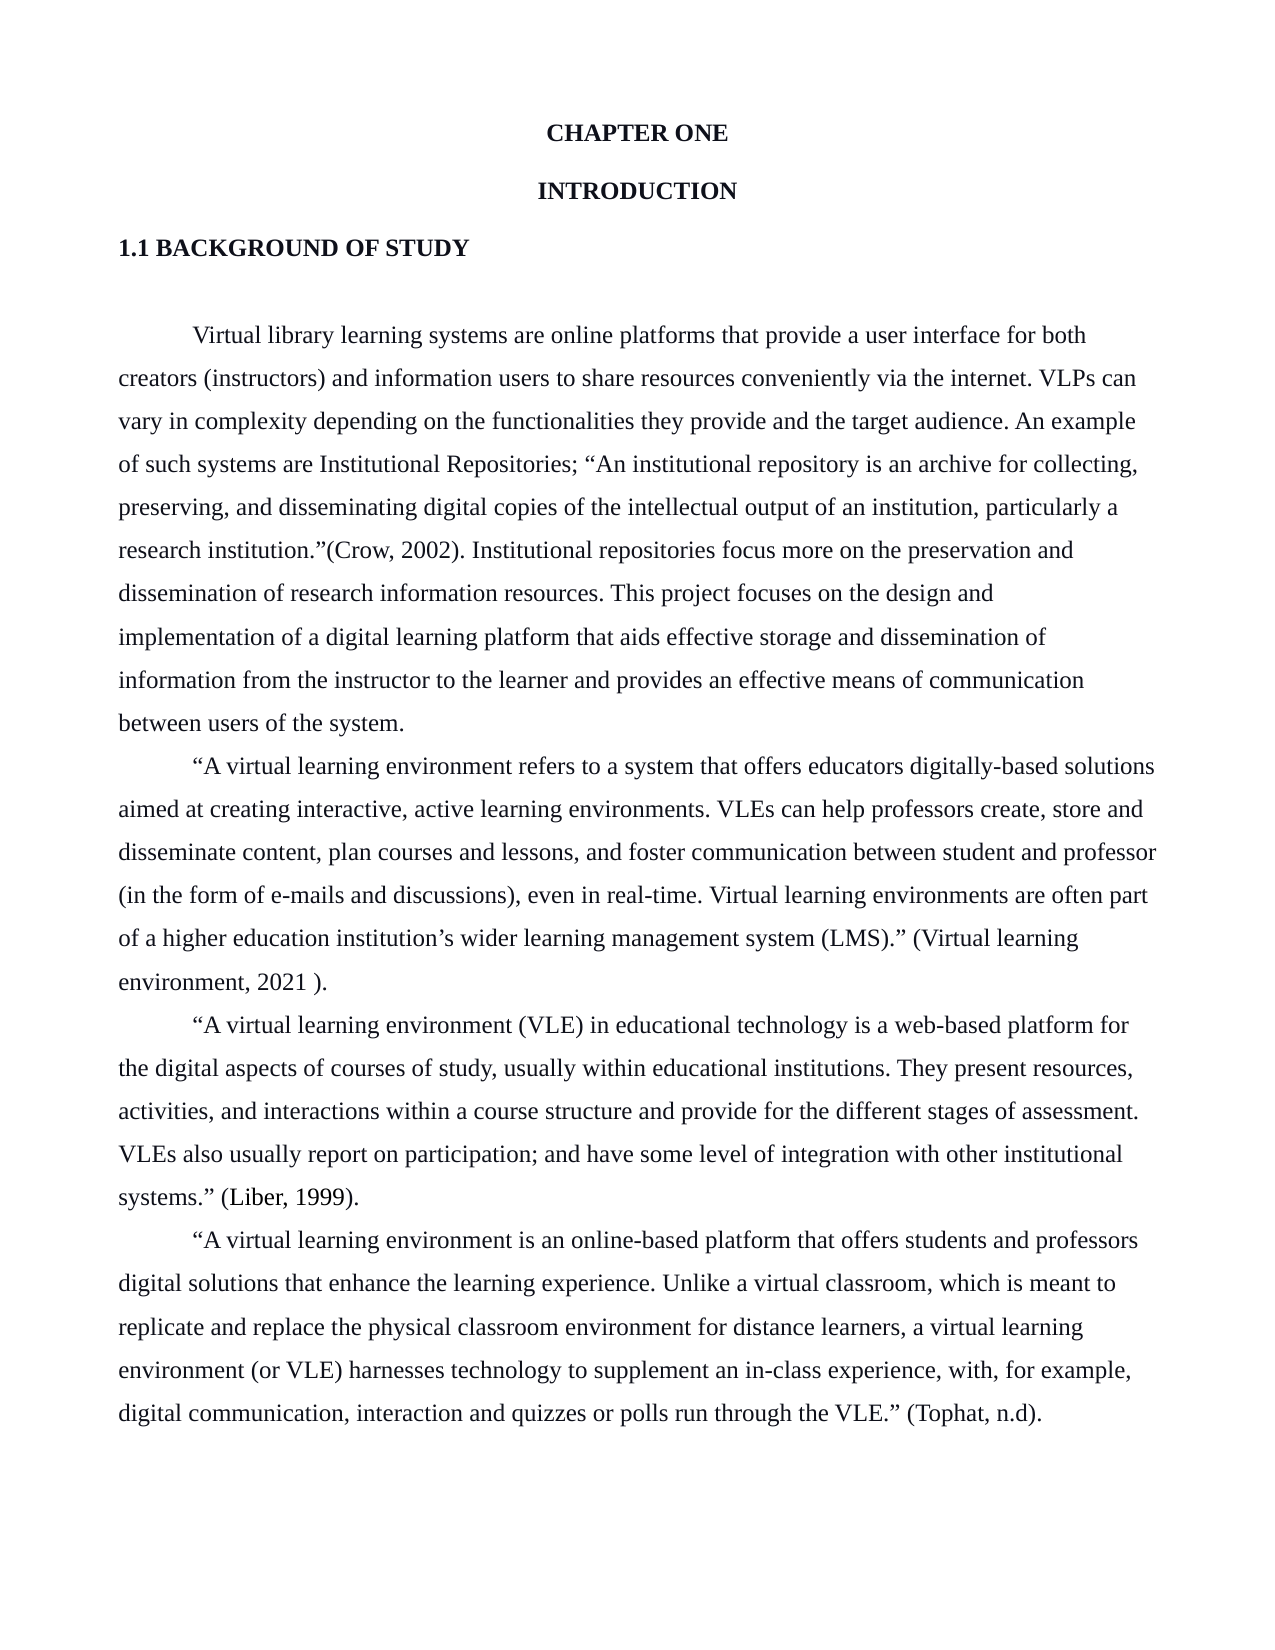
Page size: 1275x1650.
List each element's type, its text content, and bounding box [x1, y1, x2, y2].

text CHAPTER ONE [118, 118, 1157, 147]
text INTRODUCTION [118, 176, 1157, 204]
text 1.1 BACKGROUND OF STUDY [118, 233, 1157, 262]
text Virtual library learning systems are online platforms that provide a user interface for both creators (instructors) and information users to share resources conveniently via the internet. VLPs can vary in complexity depending on the functionalities they provide and the target audience. An example of such systems are Institutional Repositories; “An institutional repository is an archive for collecting, preserving, and disseminating digital copies of the intellectual output of an institution, particularly a research institution.”(Crow, 2002). Institutional repositories focus more on the preservation and dissemination of research information resources. This project focuses on the design and implementation of a digital learning platform that aids effective storage and dissemination of information from the instructor to the learner and provides an effective means of communication between users of the system. [118, 320, 1157, 737]
text “A virtual learning environment is an online-based platform that offers students and professors digital solutions that enhance the learning experience. Unlike a virtual classroom, which is meant to replicate and replace the physical classroom environment for distance learners, a virtual learning environment (or VLE) harnesses technology to supplement an in-class experience, with, for example, digital communication, interaction and quizzes or polls run through the VLE.” (Tophat, n.d). [118, 1225, 1157, 1427]
text “A virtual learning environment (VLE) in educational technology is a web-based platform for the digital aspects of courses of study, usually within educational institutions. They present resources, activities, and interactions within a course structure and provide for the different stages of assessment. VLEs also usually report on participation; and have some level of integration with other institutional systems.” (Liber, 1999). [118, 1010, 1157, 1211]
text “A virtual learning environment refers to a system that offers educators digitally-based solutions aimed at creating interactive, active learning environments. VLEs can help professors create, store and disseminate content, plan courses and lessons, and foster communication between student and professor (in the form of e-mails and discussions), even in real-time. Virtual learning environments are often part of a higher education institution’s wider learning management system (LMS).” (Virtual learning environment, 2021 ). [118, 751, 1157, 995]
